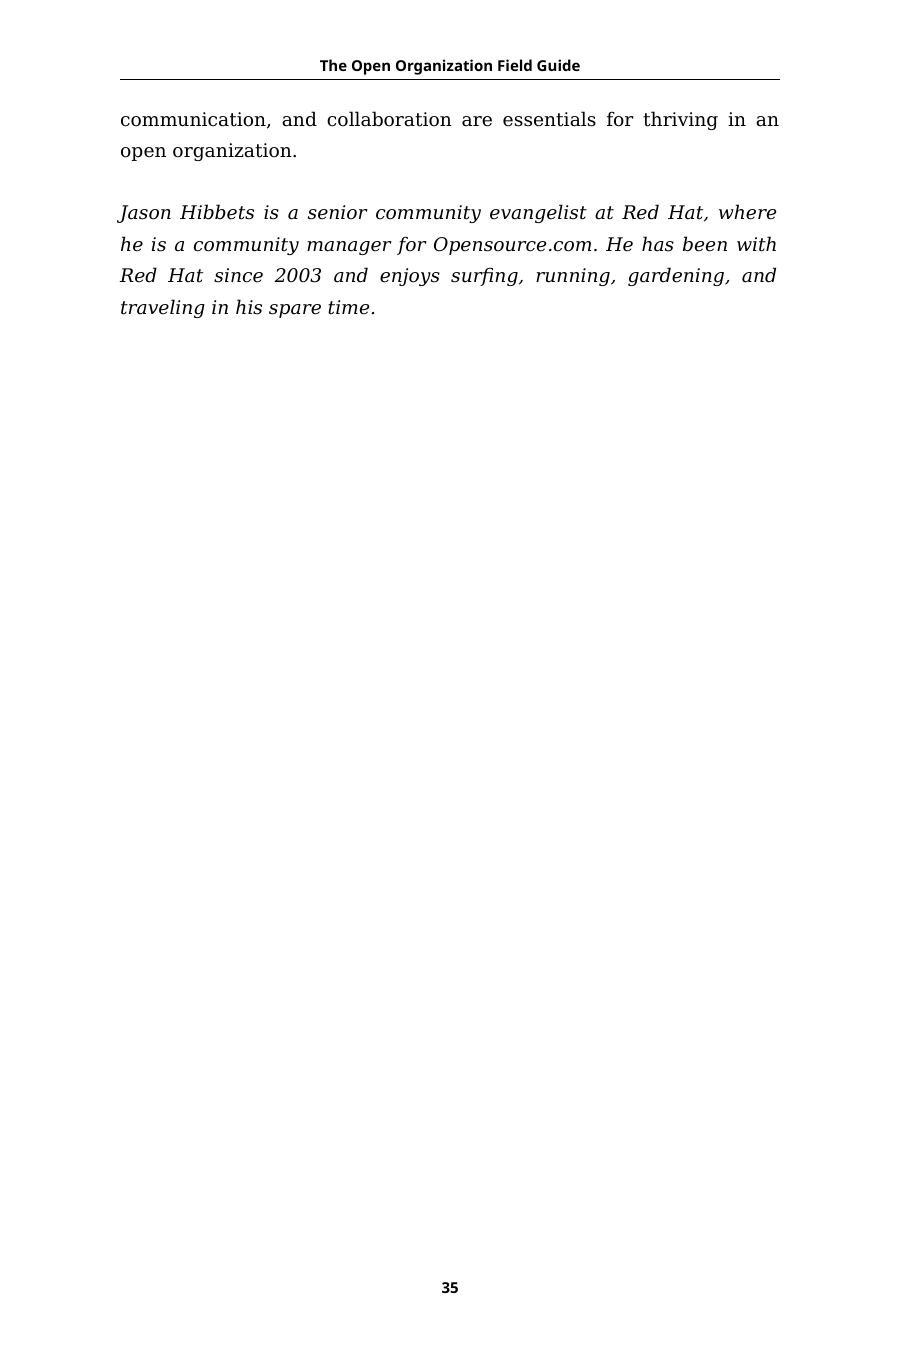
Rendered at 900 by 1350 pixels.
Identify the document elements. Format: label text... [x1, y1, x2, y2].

text Jason Hibbets is a senior community evangelist at Red Hat, where he is a community manager for Opensource.com. He has been with Red Hat since 2003 and enjoys surfing, running, gardening, and traveling in his spare time. [120, 202, 780, 319]
text communication, and collaboration are essentials for thriving in an open organization. [120, 108, 780, 162]
